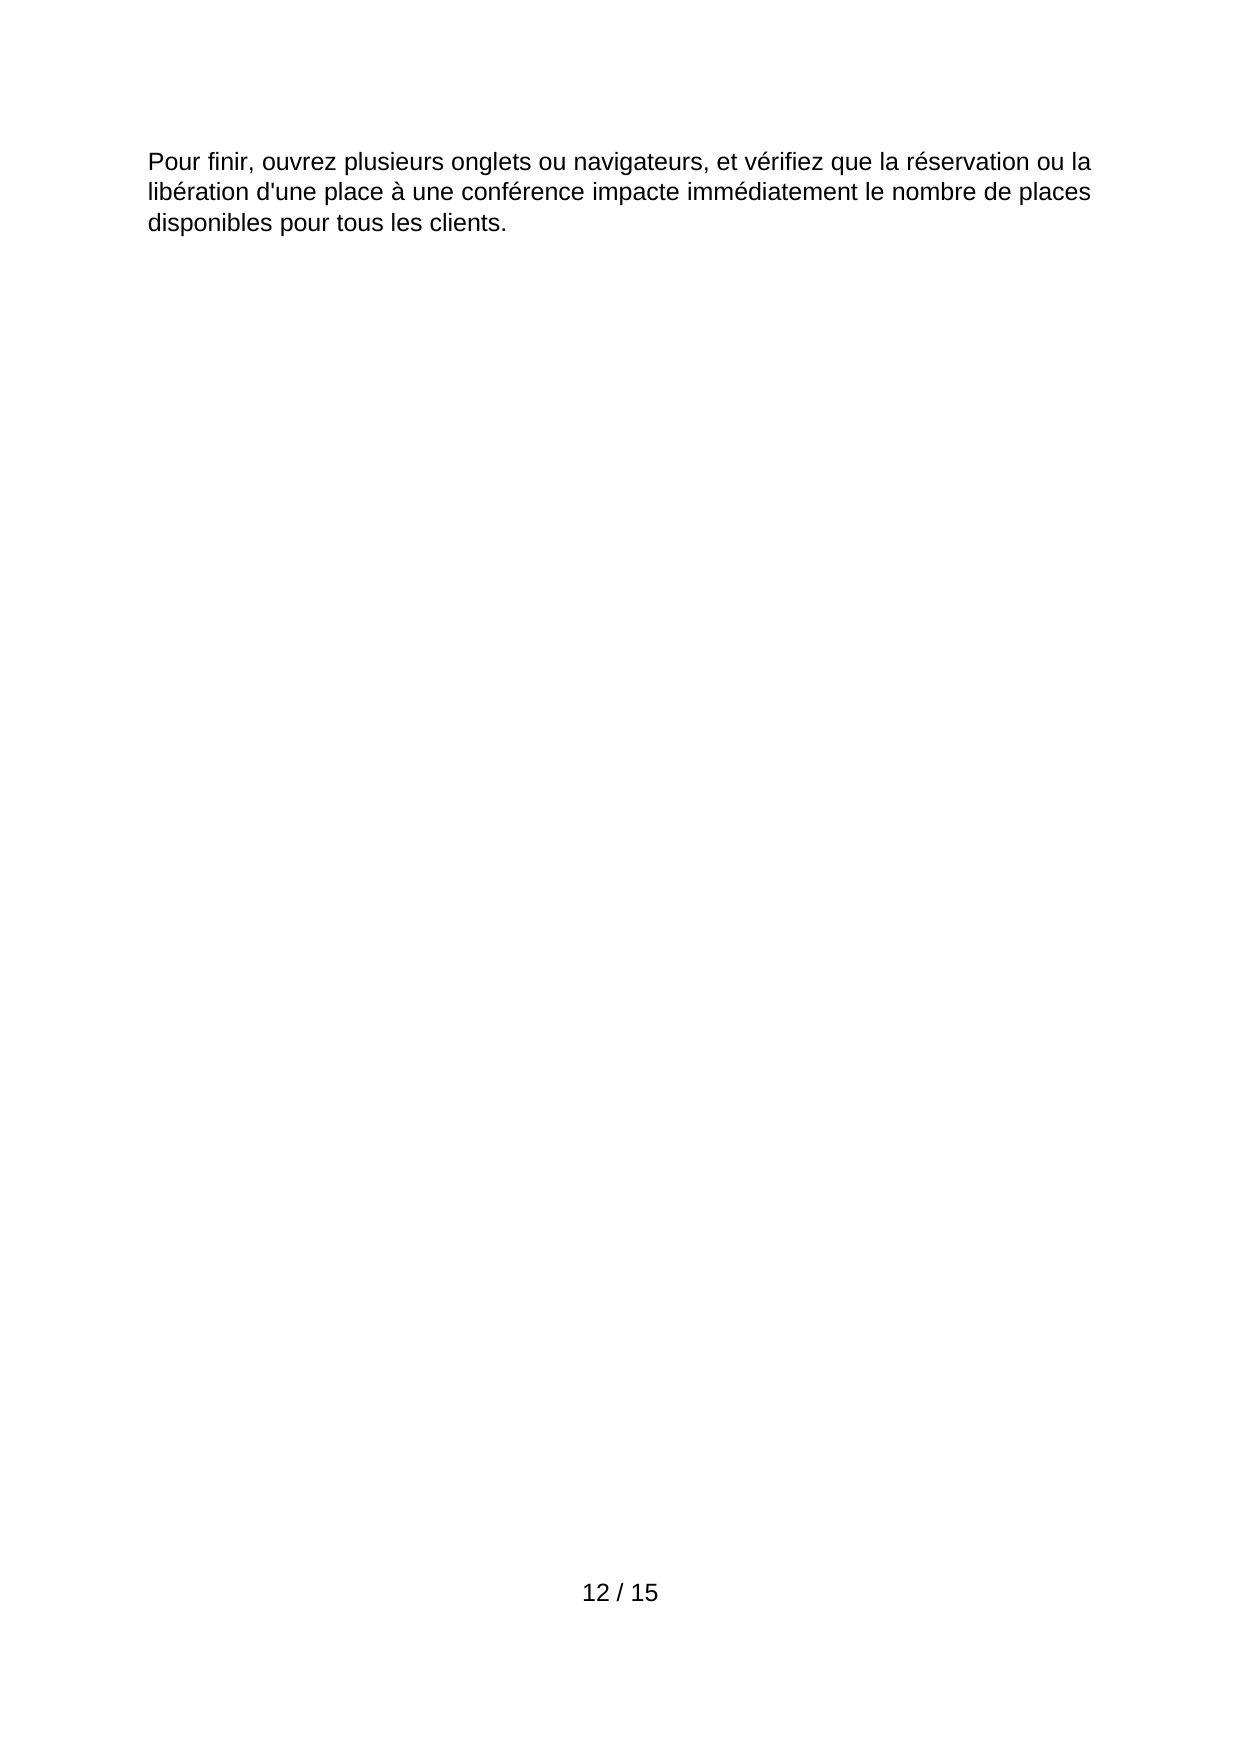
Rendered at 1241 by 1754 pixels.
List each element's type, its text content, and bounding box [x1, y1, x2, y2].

text Pour finir, ouvrez plusieurs onglets ou navigateurs, et vérifiez que la réservation ou la libération d'une place à une conférence impacte immédiatement le nombre de places disponibles pour tous les clients. [148, 148, 1092, 237]
